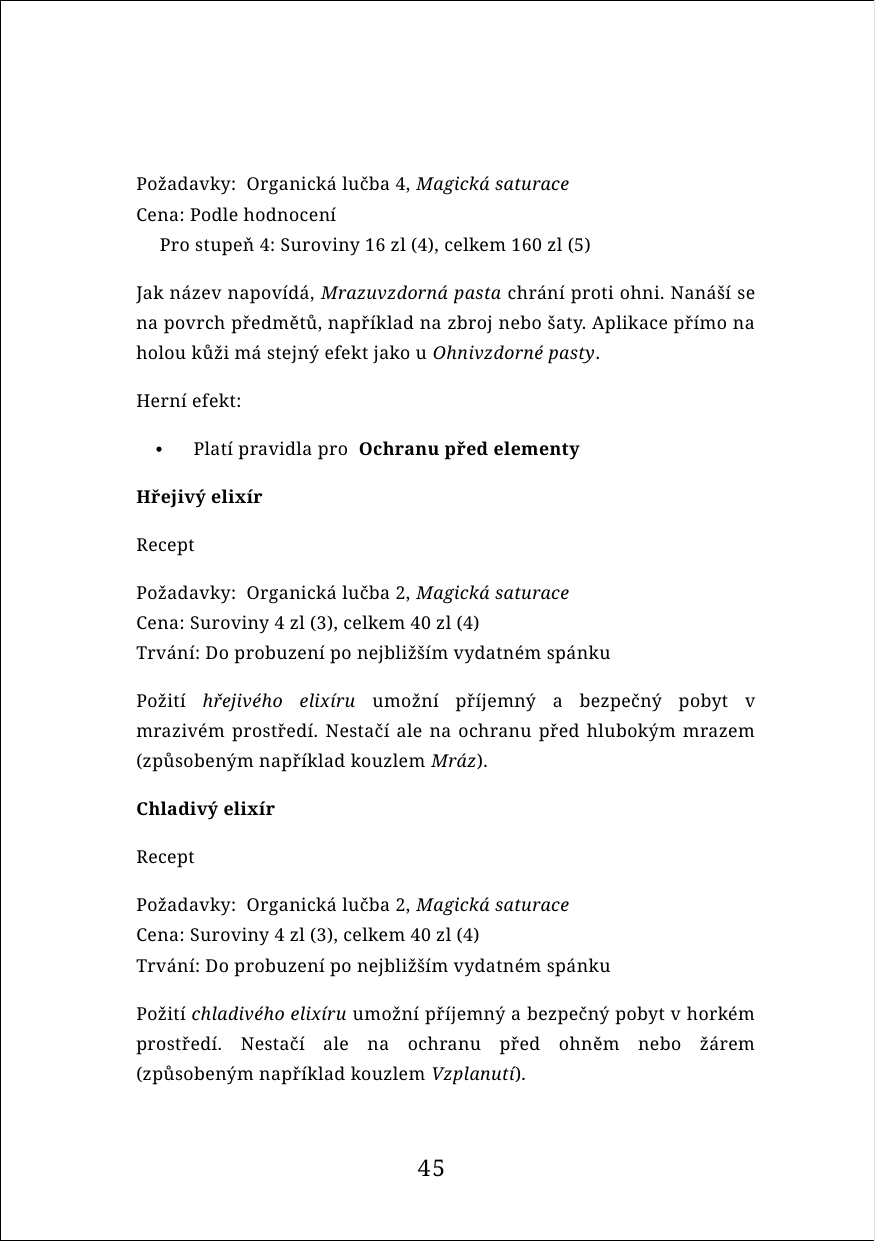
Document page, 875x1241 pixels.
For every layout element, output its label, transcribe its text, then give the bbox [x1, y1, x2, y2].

text Hřejivý elixír [136, 484, 756, 508]
text Chladivý elixír [136, 797, 756, 821]
text Požití chladivého elixíru umožní příjemný a bezpečný pobyt v horkém prostředí. Nestačí ale na ochranu před ohněm nebo žárem (způsobeným například kouzlem Vzplanutí). [136, 1001, 756, 1086]
text Jak název napovídá, Mrazuvzdorná pasta chrání proti ohni. Nanáší se na povrch předmětů, například na zbroj nebo šaty. Aplikace přímo na holou kůži má stejný efekt jako u Ohnivzdorné pasty. [136, 280, 756, 365]
text Recept [136, 845, 756, 869]
text Herní efekt: [136, 388, 756, 413]
text Recept [136, 532, 756, 556]
text Požití hřejivého elixíru umožní příjemný a bezpečný pobyt v mrazivém prostředí. Nestačí ale na ochranu před hlubokým mrazem (způsobeným například kouzlem Mráz). [136, 688, 756, 773]
text Požadavky: Organická lučba 2, Magická saturace Cena: Suroviny 4 zl (3), celkem 40 zl (4) Trvání: Do probuzení po nejbližším vydatném spánku [136, 580, 756, 665]
text Požadavky: Organická lučba 2, Magická saturace Cena: Suroviny 4 zl (3), celkem 40 zl (4) Trvání: Do probuzení po nejbližším vydatném spánku [136, 893, 756, 977]
text Požadavky: Organická lučba 4, Magická saturace Cena: Podle hodnocení Pro stupeň 4: Suroviny 16 zl (4), celkem 160 zl (5) [136, 172, 756, 256]
list Platí pravidla pro Ochranu před elementy [156, 436, 756, 461]
